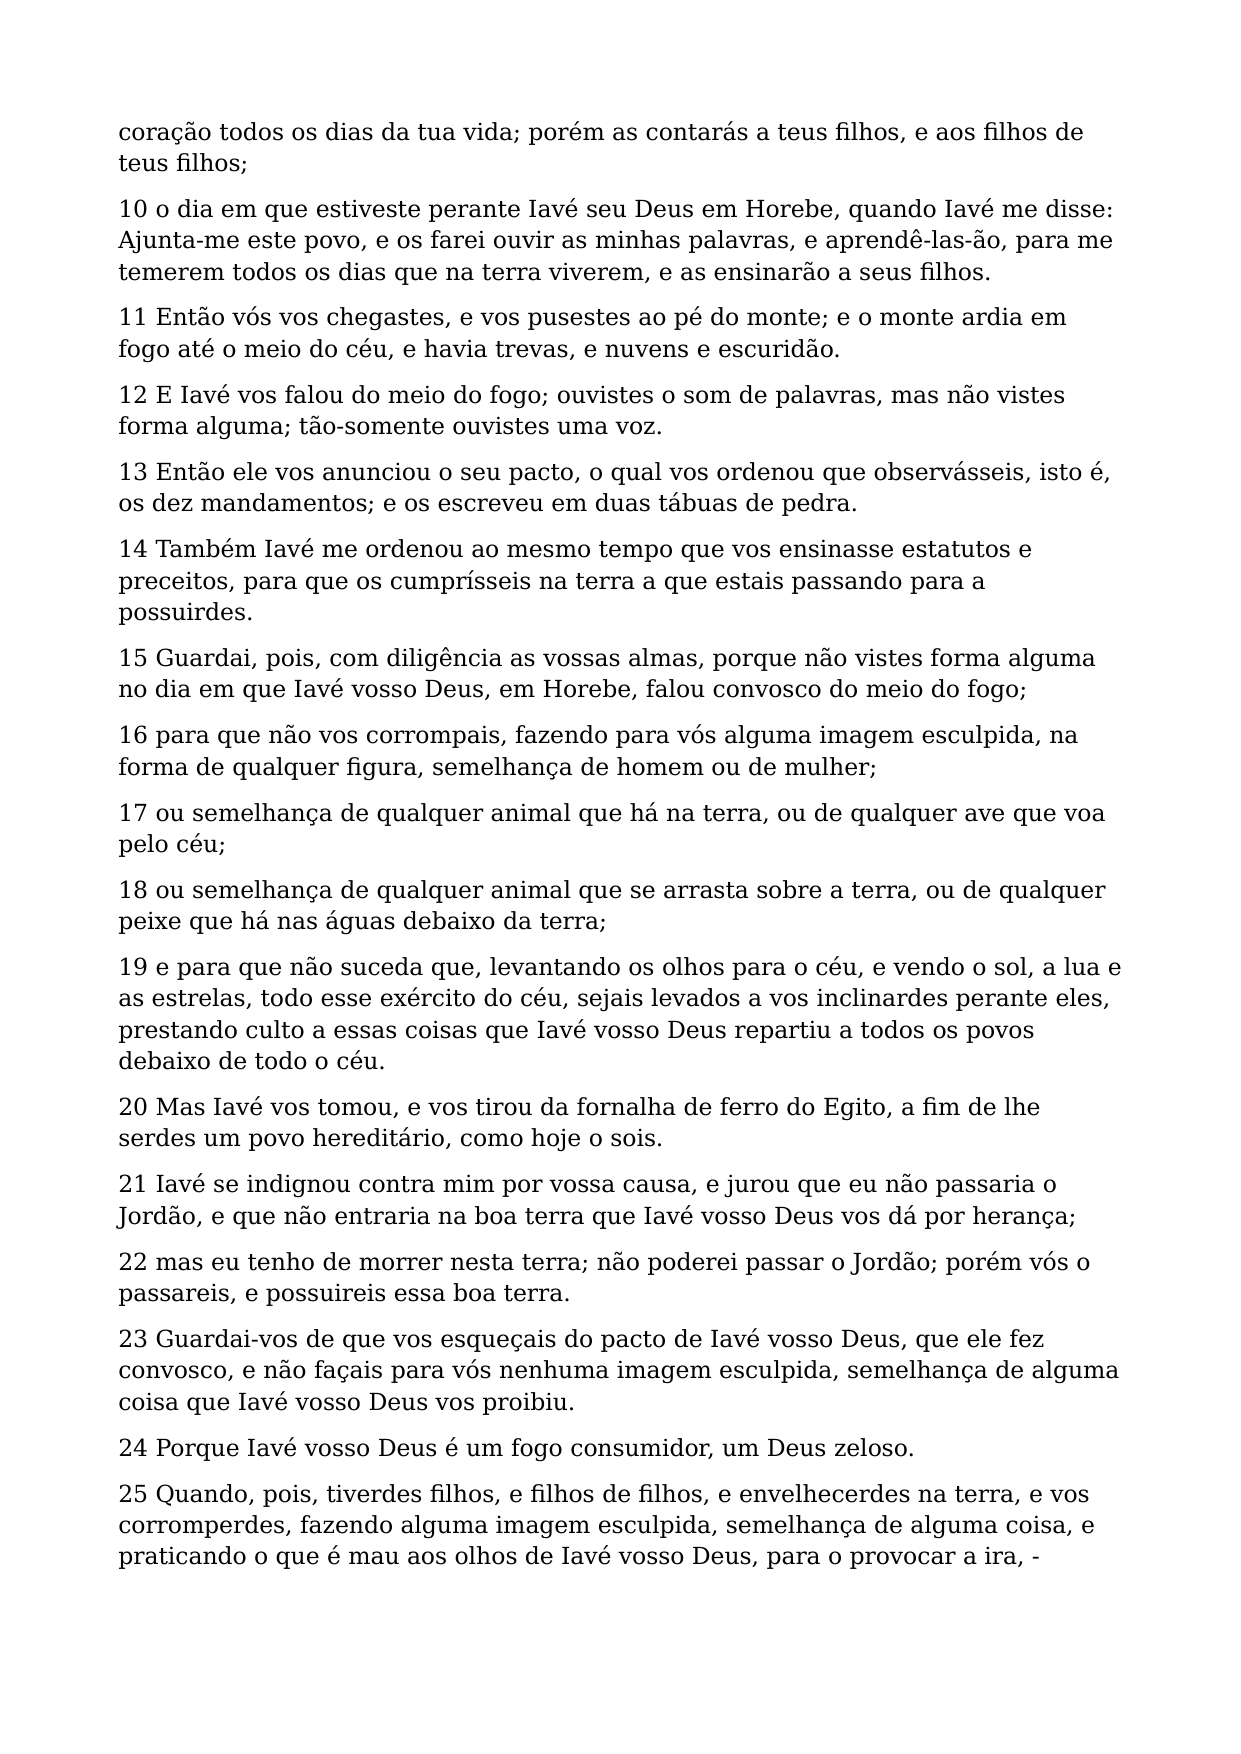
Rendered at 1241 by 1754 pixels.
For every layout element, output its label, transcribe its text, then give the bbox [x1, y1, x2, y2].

text 16 para que não vos corrompais, fazendo para vós alguma imagem esculpida, na forma de qualquer figura, semelhança de homem ou de mulher; [118, 722, 1122, 781]
text 25 Quando, pois, tiverdes filhos, e filhos de filhos, e envelhecerdes na terra, e vos corromperdes, fazendo alguma imagem esculpida, semelhança de alguma coisa, e praticando o que é mau aos olhos de Iavé vosso Deus, para o provocar a ira, - [118, 1480, 1122, 1570]
text 19 e para que não suceda que, levantando os olhos para o céu, e vendo o sol, a lua e as estrelas, todo esse exército do céu, sejais levados a vos inclinardes perante eles, prestando culto a essas coisas que Iavé vosso Deus repartiu a todos os povos debaixo de todo o céu. [118, 954, 1122, 1075]
text 15 Guardai, pois, com diligência as vossas almas, porque não vistes forma alguma no dia em que Iavé vosso Deus, em Horebe, falou convosco do meio do fogo; [118, 644, 1122, 703]
text 12 E Iavé vos falou do meio do fogo; ouvistes o som de palavras, mas não vistes forma alguma; tão-somente ouvistes uma voz. [118, 381, 1122, 440]
text 17 ou semelhança de qualquer animal que há na terra, ou de qualquer ave que voa pelo céu; [118, 799, 1122, 858]
text 13 Então ele vos anunciou o seu pacto, o qual vos ordenou que observásseis, isto é, os dez mandamentos; e os escreveu em duas tábuas de pedra. [118, 459, 1122, 517]
text 22 mas eu tenho de morrer nesta terra; não poderei passar o Jordão; porém vós o passareis, e possuireis essa boa terra. [118, 1248, 1122, 1307]
text 14 Também Iavé me ordenou ao mesmo tempo que vos ensinasse estatutos e preceitos, para que os cumprísseis na terra a que estais passando para a possuirdes. [118, 536, 1122, 626]
text 21 Iavé se indignou contra mim por vossa causa, e jurou que eu não passaria o Jordão, e que não entraria na boa terra que Iavé vosso Deus vos dá por herança; [118, 1171, 1122, 1230]
text coração todos os dias da tua vida; porém as contarás a teus filhos, e aos filhos de teus filhos; [118, 118, 1122, 177]
text 24 Porque Iavé vosso Deus é um fogo consumidor, um Deus zeloso. [118, 1434, 1122, 1462]
text 20 Mas Iavé vos tomou, e vos tirou da fornalha de ferro do Egito, a fim de lhe serdes um povo hereditário, como hoje o sois. [118, 1094, 1122, 1152]
text 18 ou semelhança de qualquer animal que se arrasta sobre a terra, ou de qualquer peixe que há nas águas debaixo da terra; [118, 876, 1122, 935]
text 23 Guardai-vos de que vos esqueçais do pacto de Iavé vosso Deus, que ele fez convosco, e não façais para vós nenhuma imagem esculpida, semelhança de alguma coisa que Iavé vosso Deus vos proibiu. [118, 1326, 1122, 1416]
text 10 o dia em que estiveste perante Iavé seu Deus em Horebe, quando Iavé me disse: Ajunta-me este povo, e os farei ouvir as minhas palavras, e aprendê-las-ão, para me temerem todos os dias que na terra viverem, e as ensinarão a seus filhos. [118, 195, 1122, 285]
text 11 Então vós vos chegastes, e vos pusestes ao pé do monte; e o monte ardia em fogo até o meio do céu, e havia trevas, e nuvens e escuridão. [118, 304, 1122, 363]
